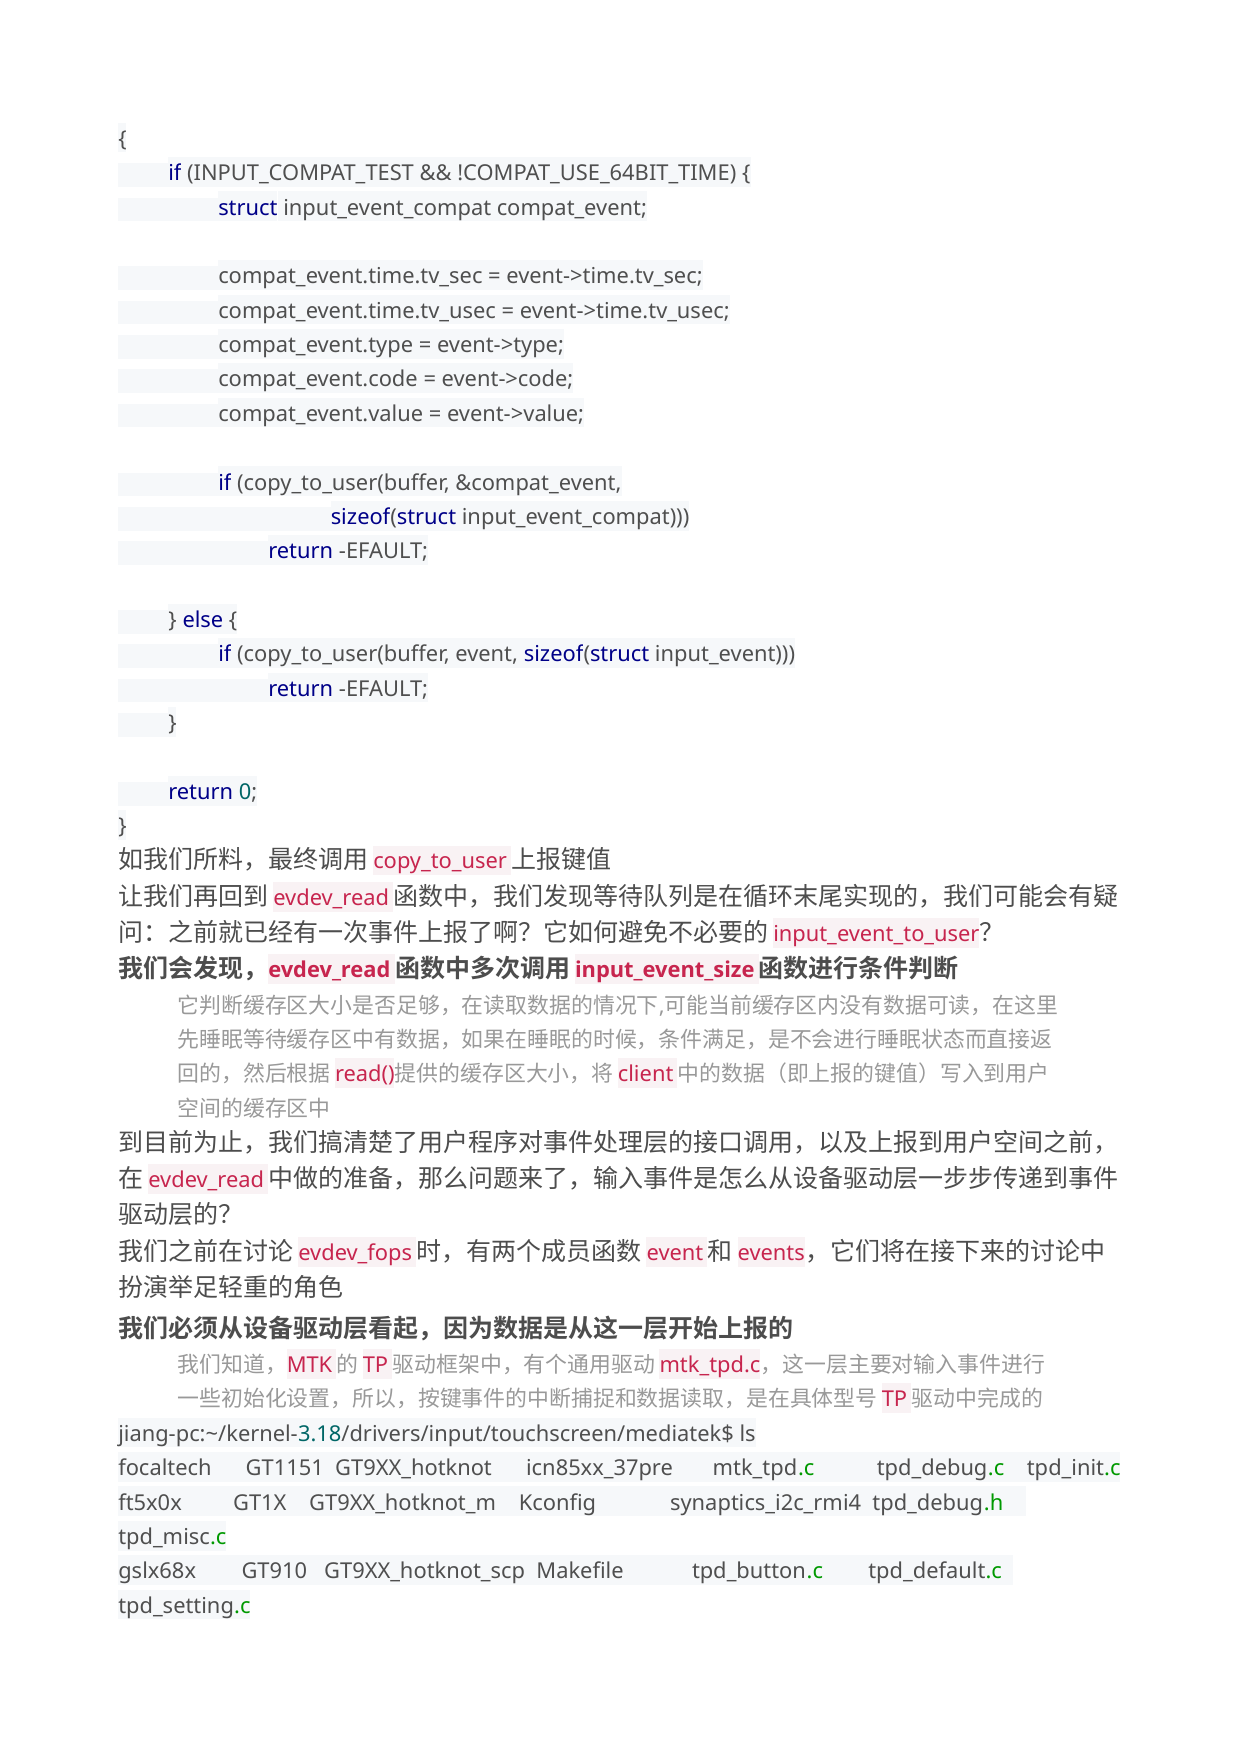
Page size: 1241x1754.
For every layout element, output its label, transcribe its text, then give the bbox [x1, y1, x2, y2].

text } else { [118, 599, 1122, 634]
text 我们之前在讨论evdev_fops时，有两个成员函数event和events，它们将在接下来的讨论中扮演举足轻重的角色 [118, 1231, 1122, 1304]
text return -EFAULT; [118, 668, 1122, 702]
text gslx68x GT910 GT9XX_hotknot_scp Makefile tpd_button.c tpd_default.c tpd_setting.c [118, 1551, 1122, 1619]
text 如我们所料，最终调用copy_to_user上报键值 [118, 840, 1122, 876]
text compat_event.time.tv_usec = event->time.tv_usec; [118, 290, 1122, 324]
text 我们会发现，evdev_read函数中多次调用input_event_size函数进行条件判断 [118, 949, 1122, 985]
text if (copy_to_user(buffer, &compat_event, [118, 462, 1122, 496]
text jiang-pc:~/kernel-3.18/drivers/input/touchscreen/mediatek$ ls [118, 1413, 1122, 1447]
text 它判断缓存区大小是否足够，在读取数据的情况下,可能当前缓存区内没有数据可读，在这里先睡眠等待缓存区中有数据，如果在睡眠的时候，条件满足，是不会进行睡眠状态而直接返回的，然后根据read()提供的缓存区大小，将client中的数据（即上报的键值）写入到用户空间的缓存区中 [177, 985, 1063, 1122]
text 我们知道，MTK的TP驱动框架中，有个通用驱动mtk_tpd.c，这一层主要对输入事件进行一些初始化设置，所以，按键事件的中断捕捉和数据读取，是在具体型号TP驱动中完成的 [177, 1344, 1063, 1413]
text if (copy_to_user(buffer, event, sizeof(struct input_event))) [118, 634, 1122, 668]
text 让我们再回到evdev_read函数中，我们发现等待队列是在循环末尾实现的，我们可能会有疑问：之前就已经有一次事件上报了啊？它如何避免不必要的input_event_to_user？ [118, 876, 1122, 949]
text compat_event.code = event->code; [118, 359, 1122, 393]
text } [118, 806, 1122, 840]
text compat_event.type = event->type; [118, 324, 1122, 359]
text { [118, 118, 1122, 152]
text struct input_event_compat compat_event; [118, 187, 1122, 221]
text 到目前为止，我们搞清楚了用户程序对事件处理层的接口调用，以及上报到用户空间之前，在evdev_read中做的准备，那么问题来了，输入事件是怎么从设备驱动层一步步传递到事件驱动层的？ [118, 1122, 1122, 1231]
text if (INPUT_COMPAT_TEST && !COMPAT_USE_64BIT_TIME) { [118, 152, 1122, 187]
text ft5x0x GT1X GT9XX_hotknot_m Kconfig synaptics_i2c_rmi4 tpd_debug.h tpd_misc.c [118, 1482, 1122, 1551]
text return 0; [118, 771, 1122, 806]
text 我们必须从设备驱动层看起，因为数据是从这一层开始上报的 [118, 1304, 1122, 1344]
text focaltech GT1151 GT9XX_hotknot icn85xx_37pre mtk_tpd.c tpd_debug.c tpd_init.c [118, 1447, 1122, 1482]
text compat_event.value = event->value; [118, 393, 1122, 427]
text compat_event.time.tv_sec = event->time.tv_sec; [118, 256, 1122, 290]
text return -EFAULT; [118, 531, 1122, 565]
text } [118, 702, 1122, 737]
text sizeof(struct input_event_compat))) [118, 496, 1122, 531]
